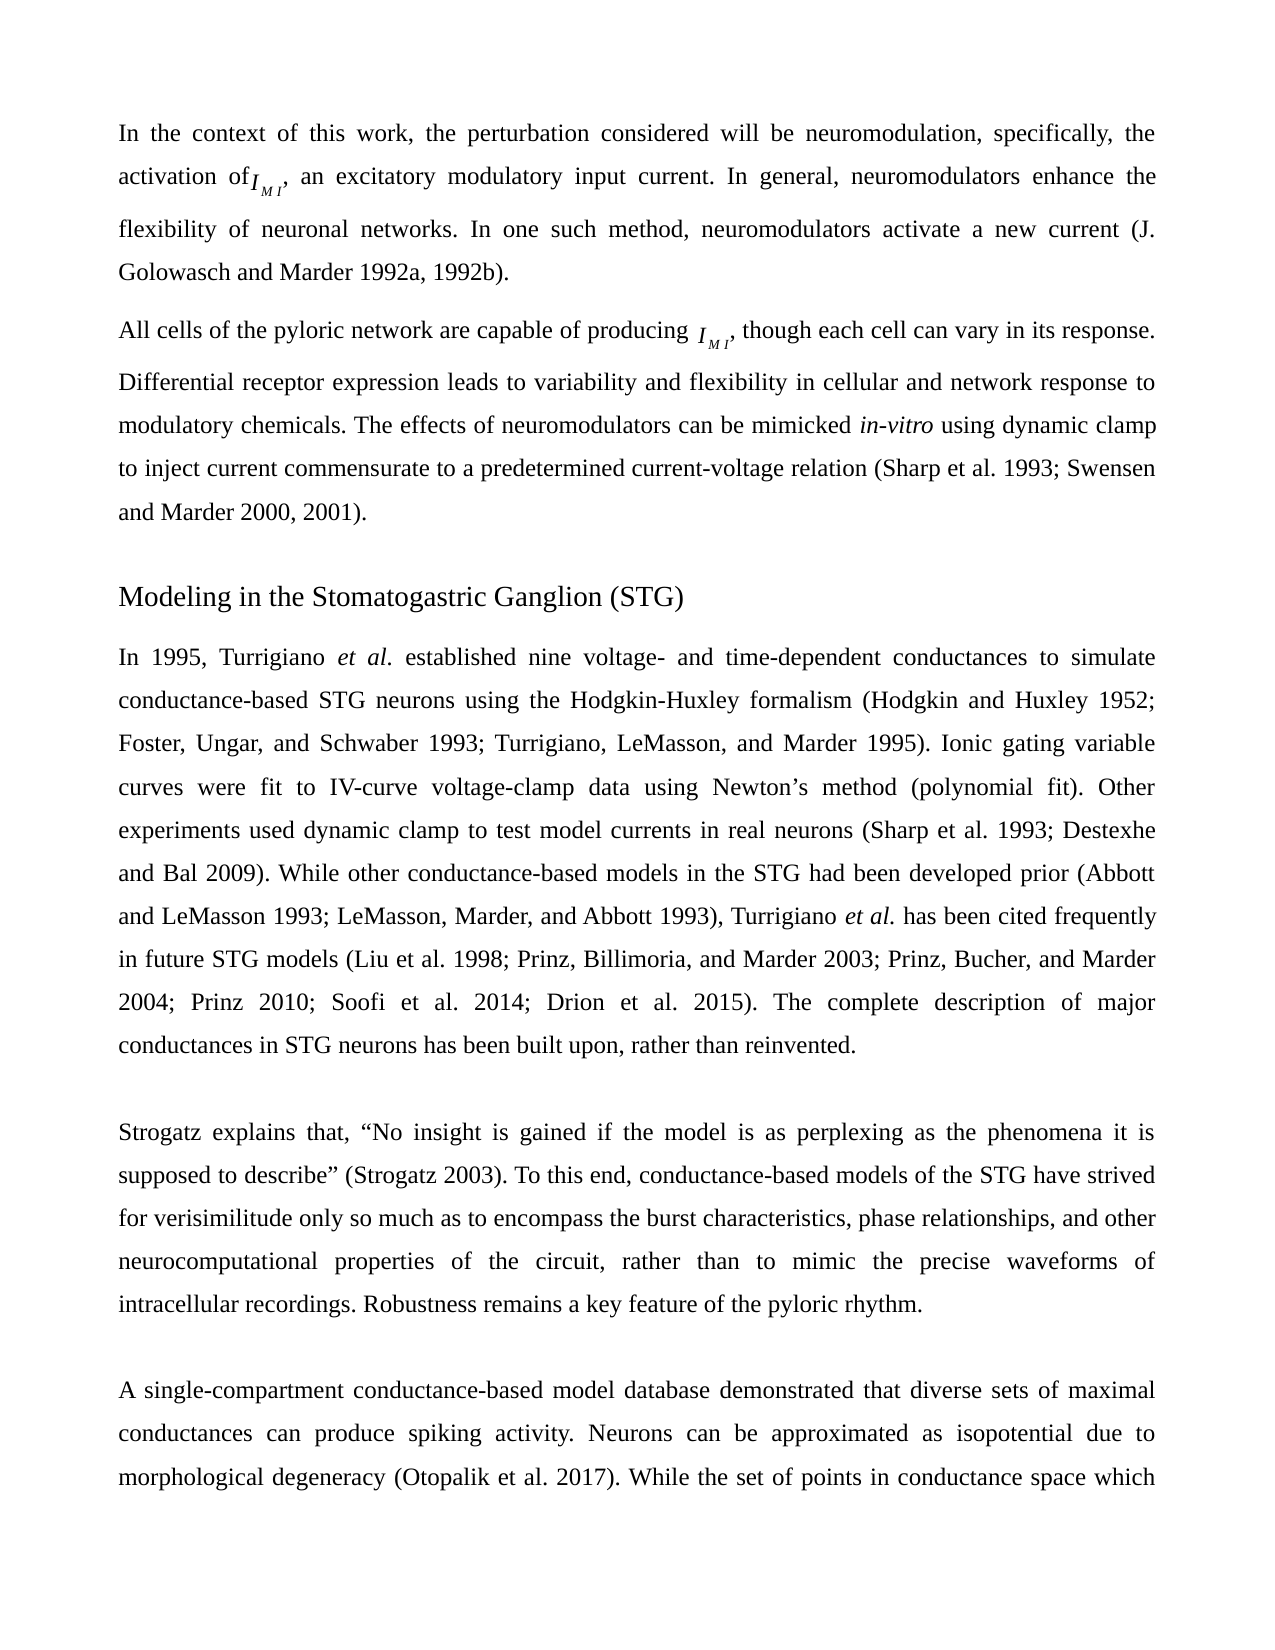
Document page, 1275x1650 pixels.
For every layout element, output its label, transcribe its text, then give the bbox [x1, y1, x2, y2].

text All cells of the pyloric network are capable of producing , though each cell can vary in its response. Differential receptor expression leads to variability and flexibility in cellular and network response to modulatory chemicals. The effects of neuromodulators can be mimicked in-vitro using dynamic clamp to inject current commensurate to a predetermined current-voltage relation (Sharp et al. 1993; Swensen and Marder 2000, 2001). [118, 315, 1157, 525]
text Strogatz explains that, “No insight is gained if the model is as perplexing as the phenomena it is supposed to describe” (Strogatz 2003). To this end, conductance-based models of the STG have strived for verisimilitude only so much as to encompass the burst characteristics, phase relationships, and other neurocomputational properties of the circuit, rather than to mimic the precise waveforms of intracellular recordings. Robustness remains a key feature of the pyloric rhythm. [118, 1117, 1157, 1318]
text In 1995, Turrigiano et al. established nine voltage- and time-dependent conductances to simulate conductance-based STG neurons using the Hodgkin-Huxley formalism (Hodgkin and Huxley 1952; Foster, Ungar, and Schwaber 1993; Turrigiano, LeMasson, and Marder 1995). Ionic gating variable curves were fit to IV-curve voltage-clamp data using Newton’s method (polynomial fit). Other experiments used dynamic clamp to test model currents in real neurons (Sharp et al. 1993; Destexhe and Bal 2009). While other conductance-based models in the STG had been developed prior (Abbott and LeMasson 1993; LeMasson, Marder, and Abbott 1993), Turrigiano et al. has been cited frequently in future STG models (Liu et al. 1998; Prinz, Billimoria, and Marder 2003; Prinz, Bucher, and Marder 2004; Prinz 2010; Soofi et al. 2014; Drion et al. 2015). The complete description of major conductances in STG neurons has been built upon, rather than reinvented. [118, 642, 1157, 1059]
text A single-compartment conductance-based model database demonstrated that diverse sets of maximal conductances can produce spiking activity. Neurons can be approximated as isopotential due to morphological degeneracy (Otopalik et al. 2017). While the set of points in conductance space which [118, 1375, 1157, 1490]
text In the context of this work, the perturbation considered will be neuromodulation, specifically, the activation of, an excitatory modulatory input current. In general, neuromodulators enhance the flexibility of neuronal networks. In one such method, neuromodulators activate a new current (J. Golowasch and Marder 1992a, 1992b). [118, 118, 1157, 286]
subtitle Modeling in the Stomatogastric Ganglion (STG) [118, 579, 1157, 613]
